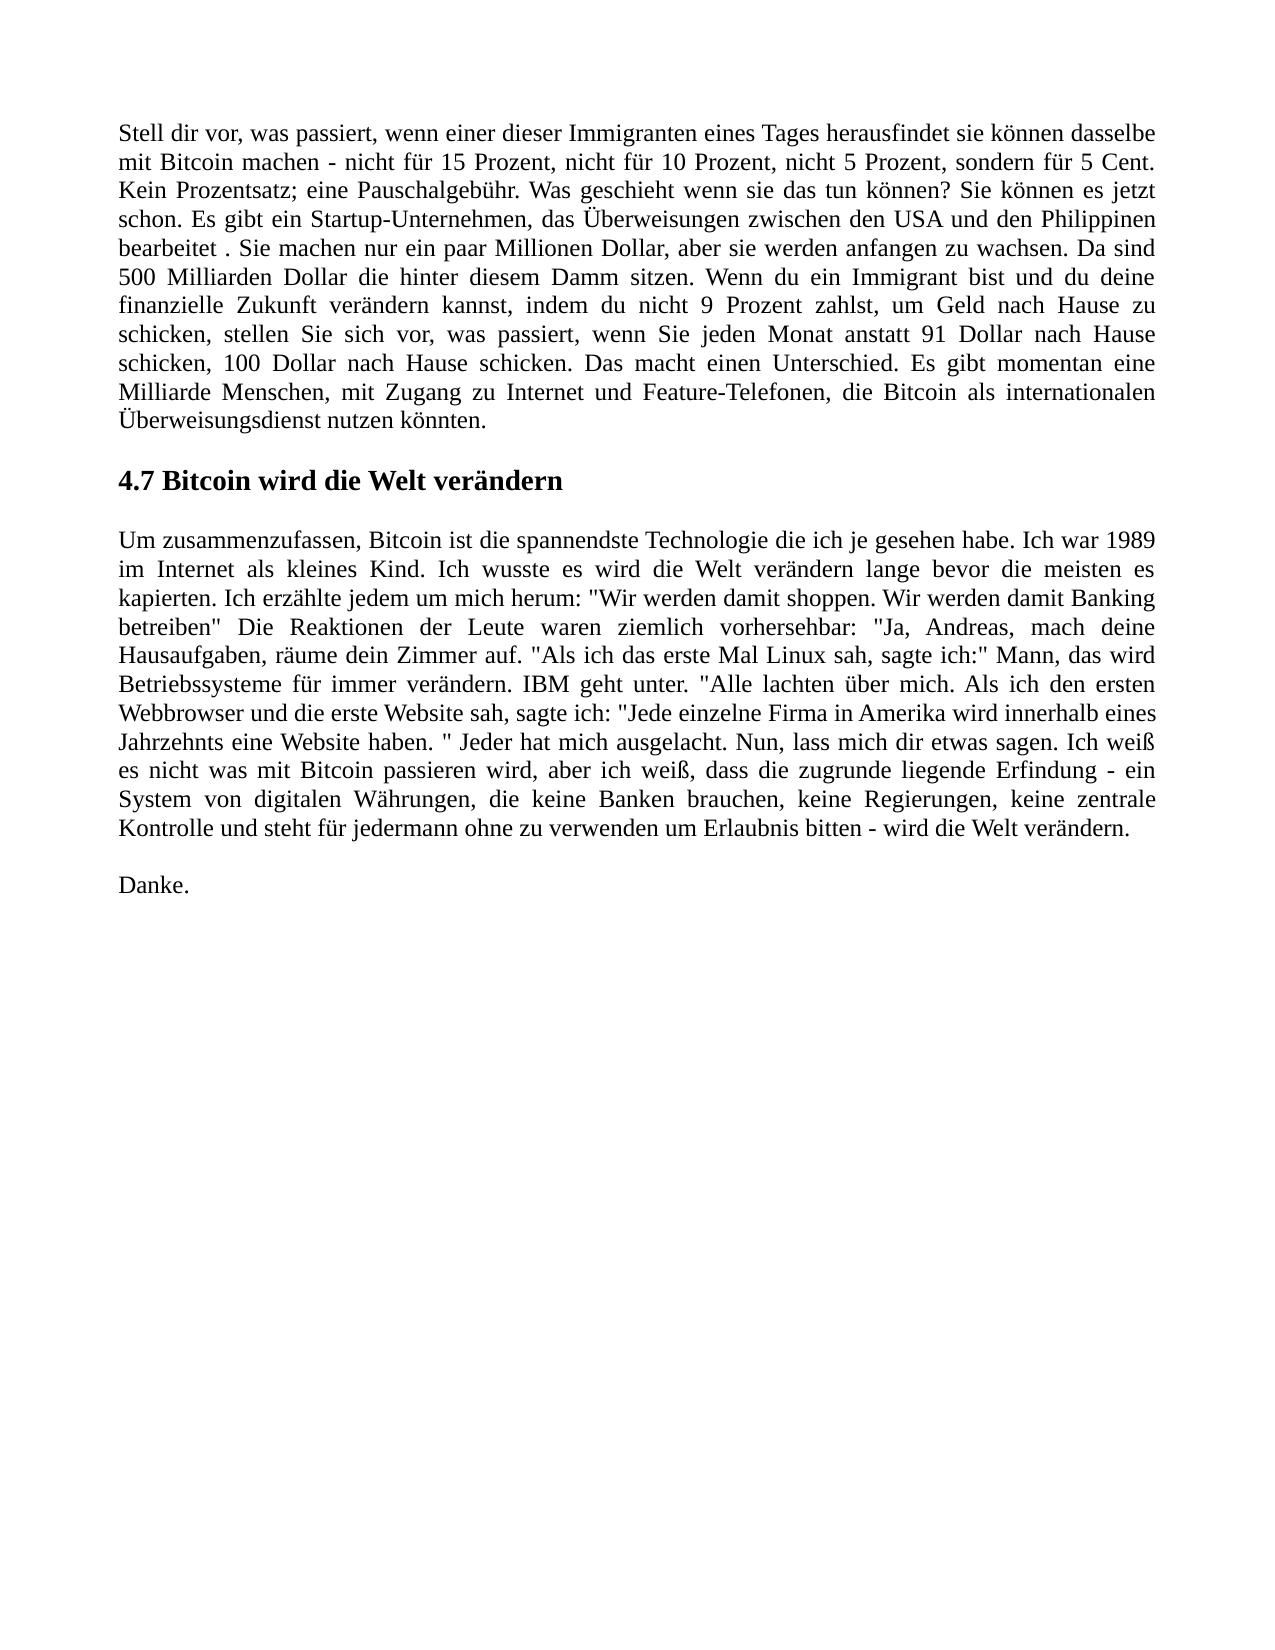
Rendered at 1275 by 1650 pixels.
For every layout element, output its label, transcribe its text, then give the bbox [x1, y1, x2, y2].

text Stell dir vor, was passiert, wenn einer dieser Immigranten eines Tages herausfindet sie können dasselbe mit Bitcoin machen - nicht für 15 Prozent, nicht für 10 Prozent, nicht 5 Prozent, sondern für 5 Cent. Kein Prozentsatz; eine Pauschalgebühr. Was geschieht wenn sie das tun können? Sie können es jetzt schon. Es gibt ein Startup-Unternehmen, das Überweisungen zwischen den USA und den Philippinen bearbeitet . Sie machen nur ein paar Millionen Dollar, aber sie werden anfangen zu wachsen. Da sind 500 Milliarden Dollar die hinter diesem Damm sitzen. Wenn du ein Immigrant bist und du deine finanzielle Zukunft verändern kannst, indem du nicht 9 Prozent zahlst, um Geld nach Hause zu schicken, stellen Sie sich vor, was passiert, wenn Sie jeden Monat anstatt 91 Dollar nach Hause schicken, 100 Dollar nach Hause schicken. Das macht einen Unterschied. Es gibt momentan eine Milliarde Menschen, mit Zugang zu Internet und Feature-Telefonen, die Bitcoin als internationalen Überweisungsdienst nutzen könnten. [118, 118, 1157, 434]
text 4.7 Bitcoin wird die Welt verändern [118, 463, 1157, 497]
text Danke. [118, 870, 1157, 899]
text Um zusammenzufassen, Bitcoin ist die spannendste Technologie die ich je gesehen habe. Ich war 1989 im Internet als kleines Kind. Ich wusste es wird die Welt verändern lange bevor die meisten es kapierten. Ich erzählte jedem um mich herum: "Wir werden damit shoppen. Wir werden damit Banking betreiben" Die Reaktionen der Leute waren ziemlich vorhersehbar: "Ja, Andreas, mach deine Hausaufgaben, räume dein Zimmer auf. "Als ich das erste Mal Linux sah, sagte ich:" Mann, das wird Betriebssysteme für immer verändern. IBM geht unter. "Alle lachten über mich. Als ich den ersten Webbrowser und die erste Website sah, sagte ich: "Jede einzelne Firma in Amerika wird innerhalb eines Jahrzehnts eine Website haben. " Jeder hat mich ausgelacht. Nun, lass mich dir etwas sagen. Ich weiß es nicht was mit Bitcoin passieren wird, aber ich weiß, dass die zugrunde liegende Erfindung - ein System von digitalen Währungen, die keine Banken brauchen, keine Regierungen, keine zentrale Kontrolle und steht für jedermann ohne zu verwenden um Erlaubnis bitten - wird die Welt verändern. [118, 525, 1157, 842]
